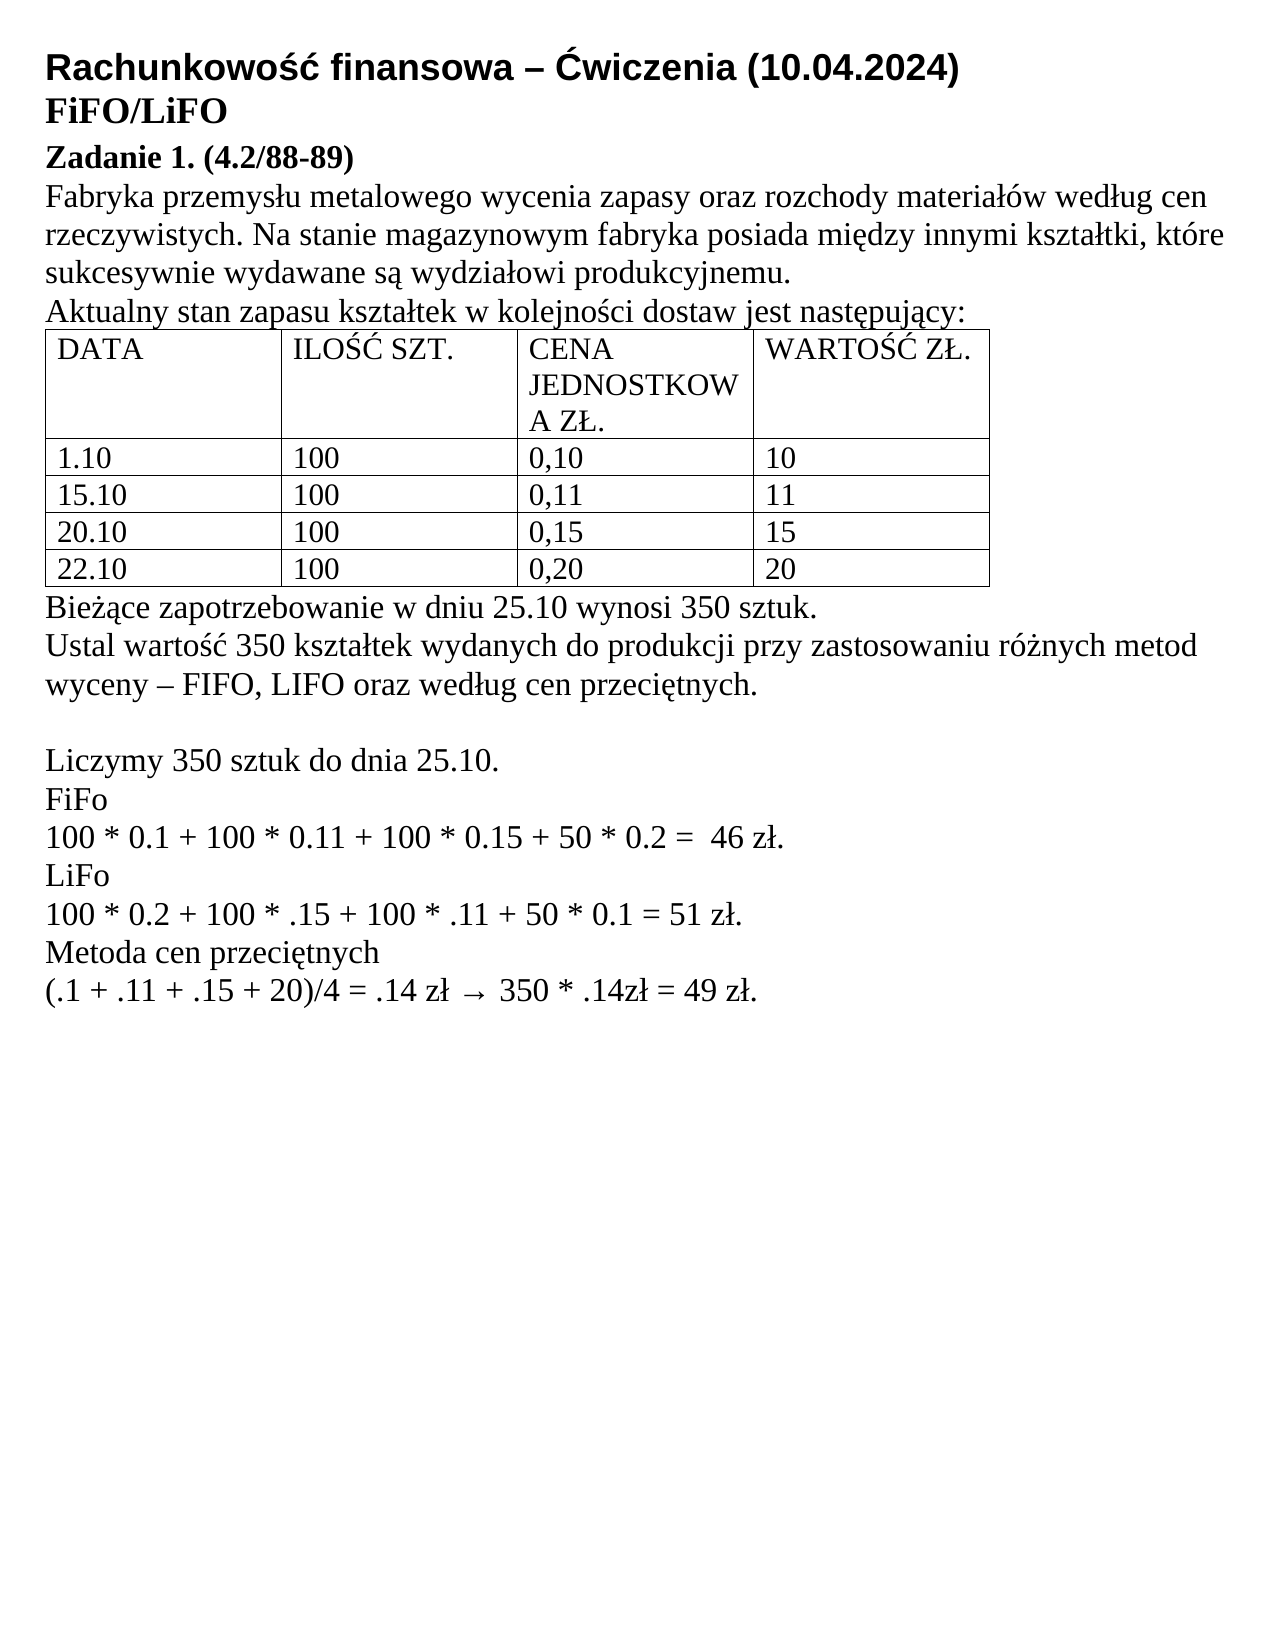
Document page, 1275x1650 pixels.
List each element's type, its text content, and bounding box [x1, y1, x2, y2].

text FiFO/LiFO [45, 88, 1230, 131]
text Zadanie 1. (4.2/88-89) [45, 138, 1230, 176]
table_cell 11 [754, 476, 989, 512]
text Fabryka przemysłu metalowego wycenia zapasy oraz rozchody materiałów według cen rzeczywistych. Na stanie magazynowym fabryka posiada między innymi kształtki, które sukcesywnie wydawane są wydziałowi produkcyjnemu. [45, 176, 1230, 291]
table_cell 10 [754, 439, 989, 475]
table_header DATA [46, 330, 281, 438]
text Liczymy 350 sztuk do dnia 25.10. [45, 741, 1230, 779]
text FiFo [45, 779, 1230, 817]
text Ustal wartość 350 kształtek wydanych do produkcji przy zastosowaniu różnych metod wyceny – FIFO, LIFO oraz według cen przeciętnych. [45, 626, 1230, 702]
table_cell 20 [754, 550, 989, 586]
text (.1 + .11 + .15 + 20)/4 = .14 zł → 350 * .14zł = 49 zł. [45, 971, 1230, 1009]
table_cell 22.10 [46, 550, 281, 586]
table_cell 1.10 [46, 439, 281, 475]
text Metoda cen przeciętnych [45, 932, 1230, 971]
table_cell 15 [754, 513, 989, 549]
table_cell 15.10 [46, 476, 281, 512]
text 100 * 0.1 + 100 * 0.11 + 100 * 0.15 + 50 * 0.2 = 46 zł. [45, 817, 1230, 856]
table_cell 0,15 [518, 513, 753, 549]
table_cell 100 [282, 550, 517, 586]
table_cell 20.10 [46, 513, 281, 549]
text Aktualny stan zapasu kształtek w kolejności dostaw jest następujący: [45, 291, 1230, 329]
table_cell 100 [282, 476, 517, 512]
table_cell 0,20 [518, 550, 753, 586]
table_cell 100 [282, 513, 517, 549]
table_cell 0,10 [518, 439, 753, 475]
text 100 * 0.2 + 100 * .15 + 100 * .11 + 50 * 0.1 = 51 zł. [45, 894, 1230, 932]
table_cell 0,11 [518, 476, 753, 512]
table_header ILOŚĆ SZT. [282, 330, 517, 438]
table_cell 100 [282, 439, 517, 475]
subtitle Rachunkowość finansowa – Ćwiczenia (10.04.2024) [45, 45, 1230, 88]
table_header WARTOŚĆ ZŁ. [754, 330, 989, 438]
text LiFo [45, 856, 1230, 894]
table_header CENA JEDNOSTKOWA ZŁ. [518, 330, 753, 438]
text Bieżące zapotrzebowanie w dniu 25.10 wynosi 350 sztuk. [45, 587, 1230, 626]
